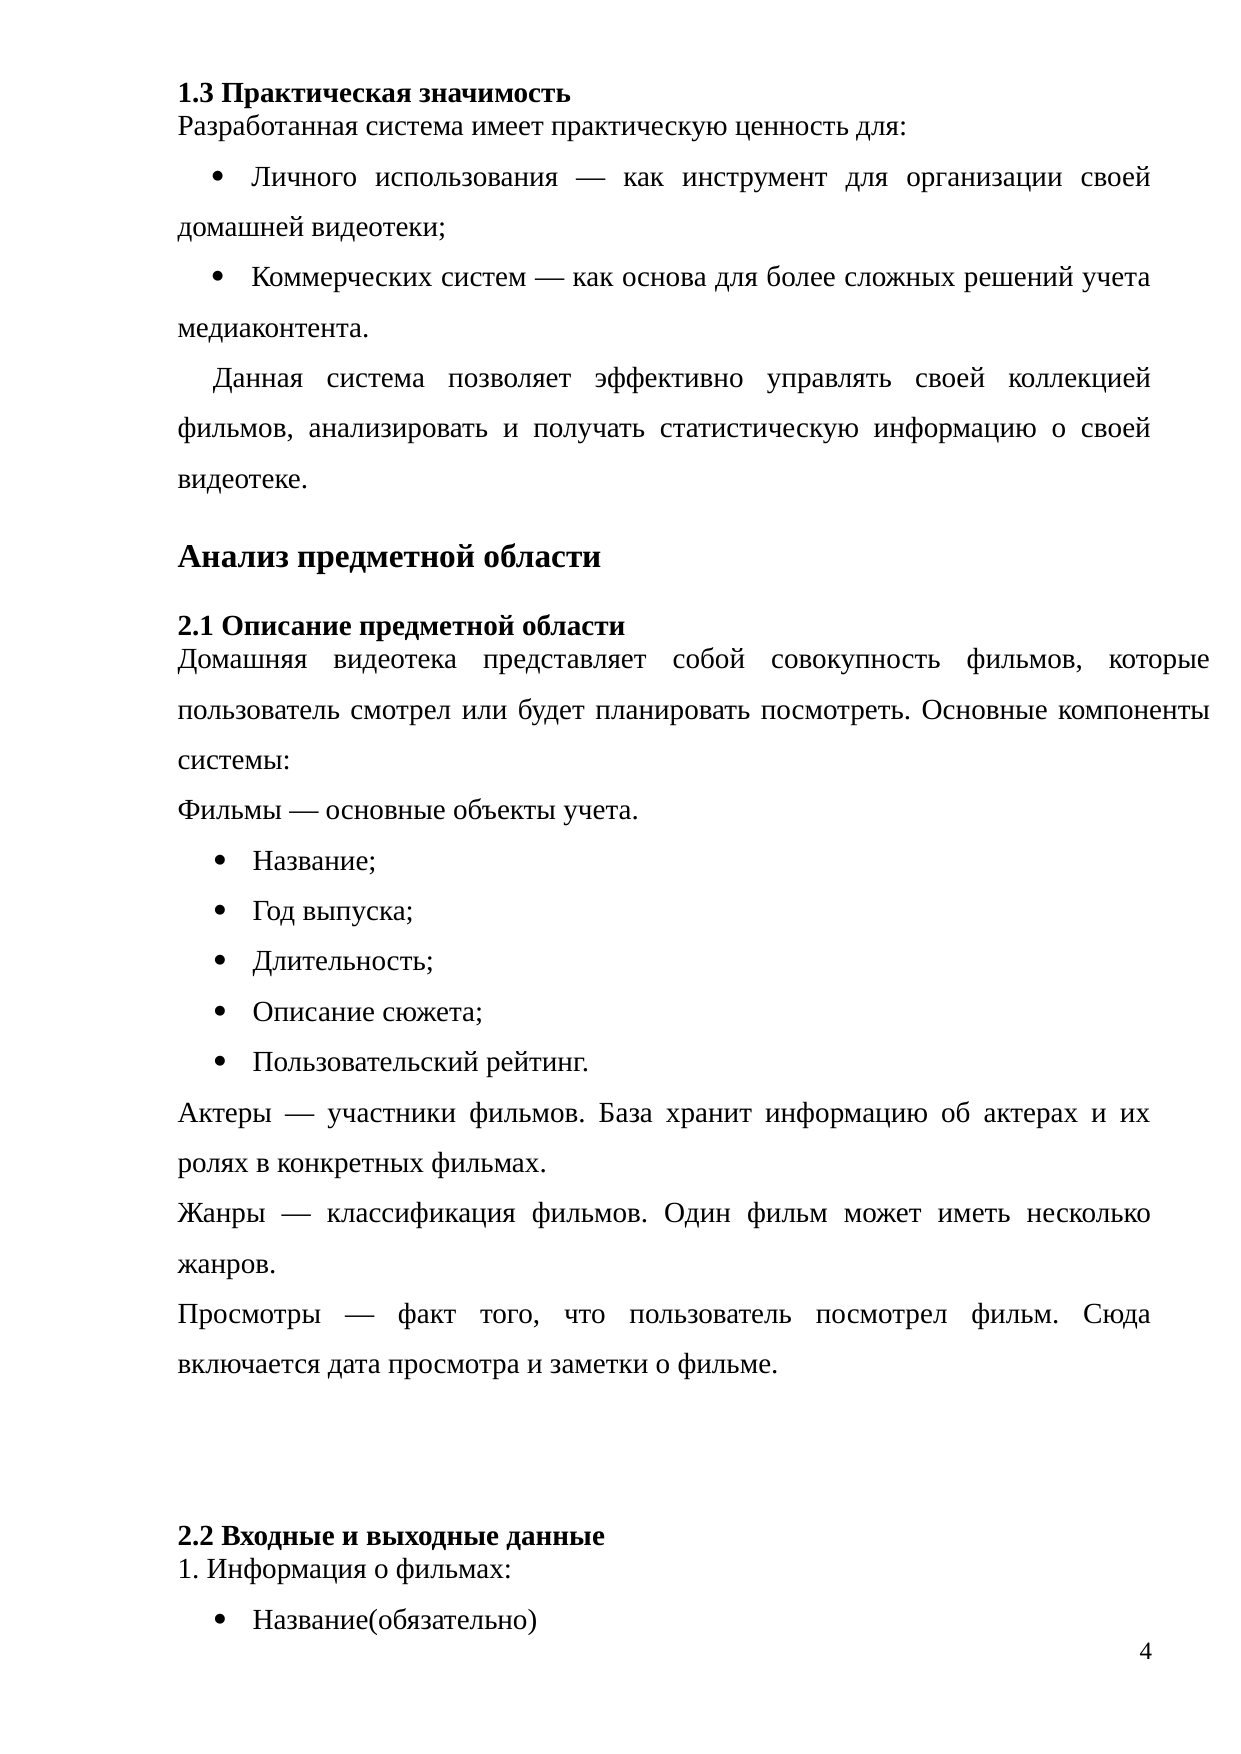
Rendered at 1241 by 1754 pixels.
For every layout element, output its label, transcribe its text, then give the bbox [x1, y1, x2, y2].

text Просмотры — факт того, что пользователь посмотрел фильм. Сюда включается дата просмотра и заметки о фильме. [177, 1296, 1152, 1380]
list Длительность; [215, 943, 1152, 977]
text Актеры — участники фильмов. База хранит информацию об актерах и их ролях в конкретных фильмах. [177, 1095, 1152, 1179]
list Личного использования — как инструмент для организации своей домашней видеотеки; [177, 159, 1152, 243]
list Название; [215, 843, 1152, 876]
list Коммерческих систем — как основа для более сложных решений учета медиаконтента. [177, 259, 1152, 343]
text Данная система позволяет эффективно управлять своей коллекцией фильмов, анализировать и получать статистическую информацию о своей видеотеке. [177, 360, 1152, 494]
subtitle 2.2 Входные и выходные данные [177, 1518, 1152, 1552]
list Название(обязательно) [215, 1602, 1152, 1636]
list Год выпуска; [215, 893, 1152, 927]
subtitle 2.1 Описание предметной области [177, 608, 1152, 641]
subtitle 1.3 Практическая значимость [177, 75, 1152, 108]
text Фильмы — основные объекты учета. [177, 792, 1152, 826]
subtitle Анализ предметной области [177, 536, 1152, 574]
list Пользовательский рейтинг. [215, 1044, 1152, 1078]
list Описание сюжета; [215, 994, 1152, 1028]
text Жанры — классификация фильмов. Один фильм может иметь несколько жанров. [177, 1195, 1152, 1279]
text Разработанная система имеет практическую ценность для: [177, 108, 1211, 142]
text 1. Информация о фильмах: [177, 1552, 1152, 1585]
text Домашняя видеотека представляет собой совокупность фильмов, которые пользователь смотрел или будет планировать посмотреть. Основные компоненты системы: [177, 641, 1211, 776]
